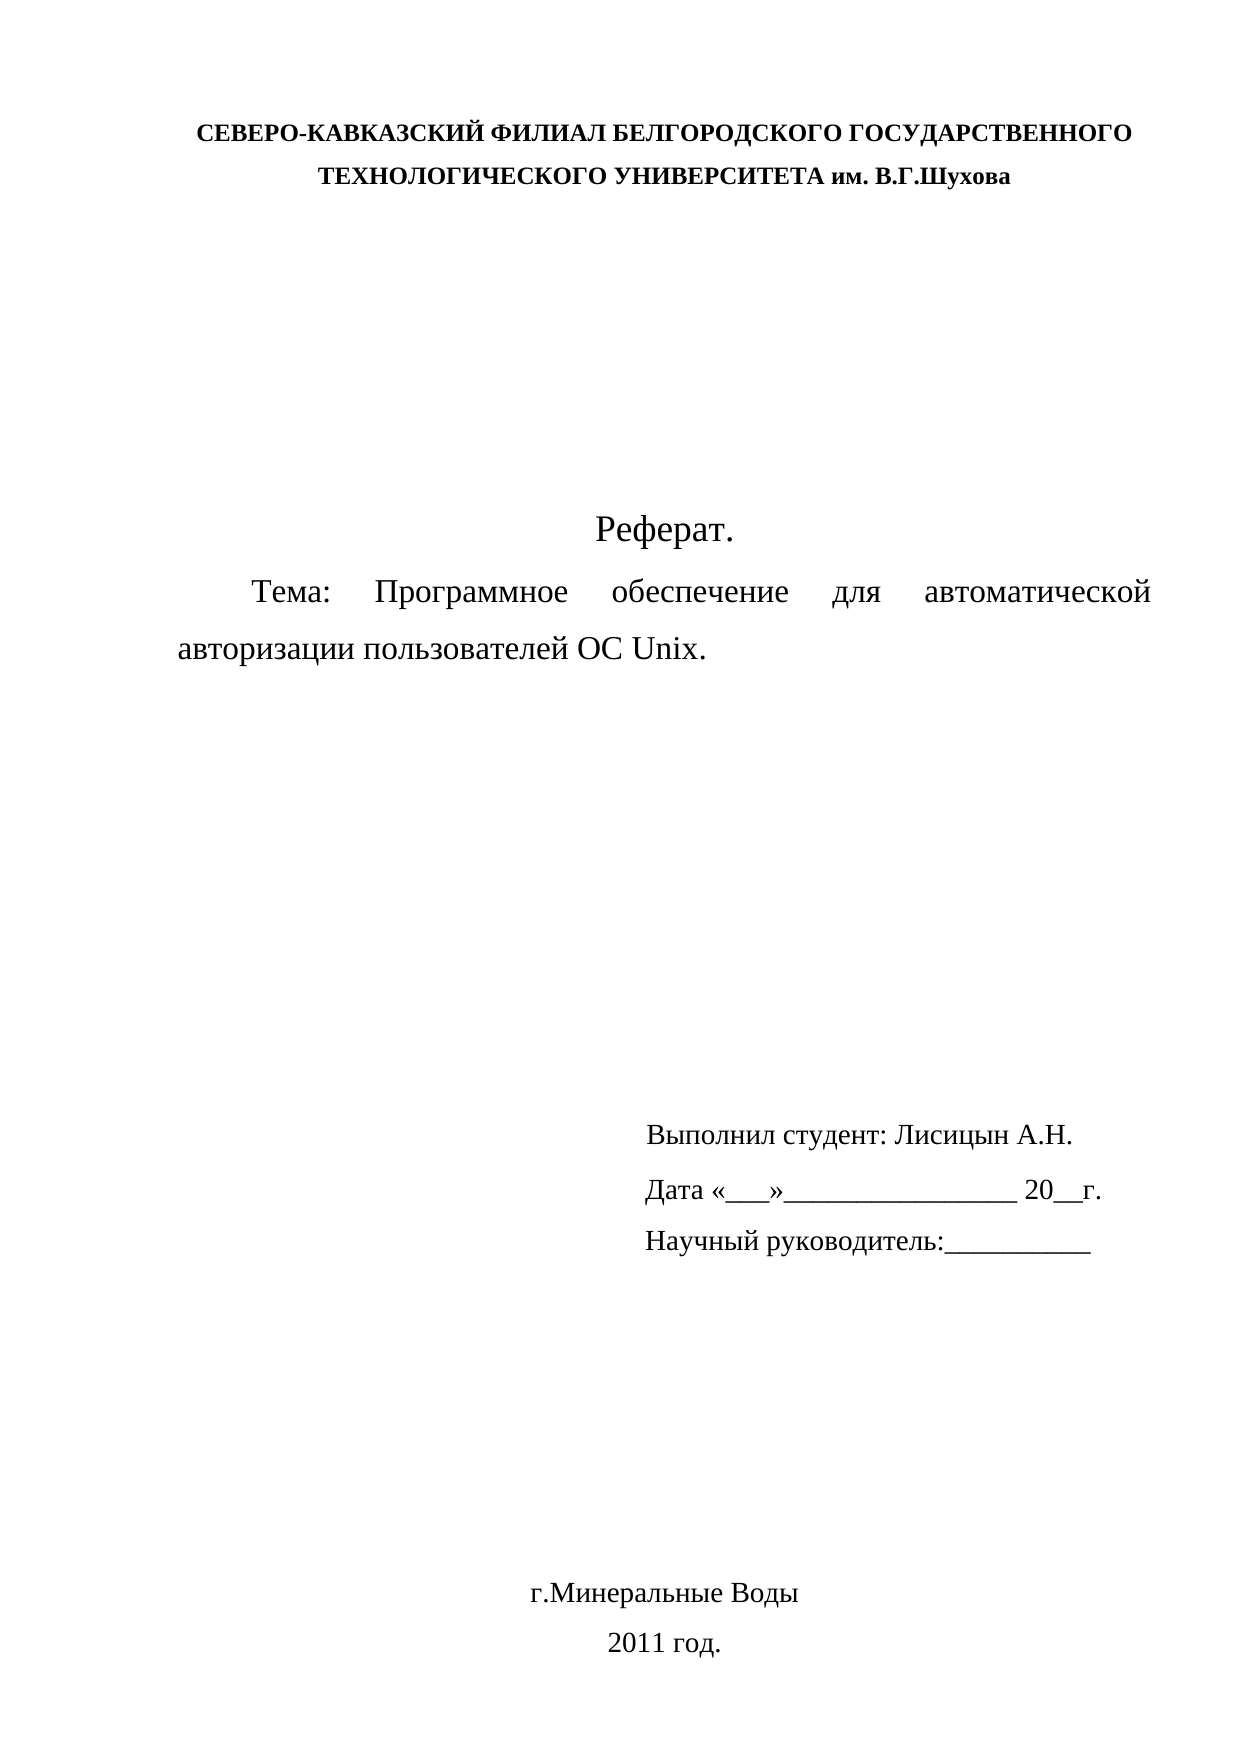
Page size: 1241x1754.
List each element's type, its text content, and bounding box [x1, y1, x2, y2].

text г.Минеральные Воды [177, 1575, 1152, 1608]
text Реферат. [177, 506, 1152, 549]
text 2011 год. [177, 1625, 1152, 1659]
text Научный руководитель:__________ [177, 1223, 1152, 1256]
text Дата «___»________________ 20__г. [177, 1172, 1152, 1206]
subtitle Выполнил студент: Лисицын А.Н. [177, 1117, 1152, 1151]
text Тема: Программное обеспечение для автоматической авторизации пользователей ОС Unix. [177, 571, 1152, 667]
text СЕВЕРО-КАВКАЗСКИЙ ФИЛИАЛ БЕЛГОРОДСКОГО ГОСУДАРСТВЕННОГО ТЕХНОЛОГИЧЕСКОГО УНИВЕРСИТЕТА им. В.Г.Шухова [177, 118, 1152, 190]
